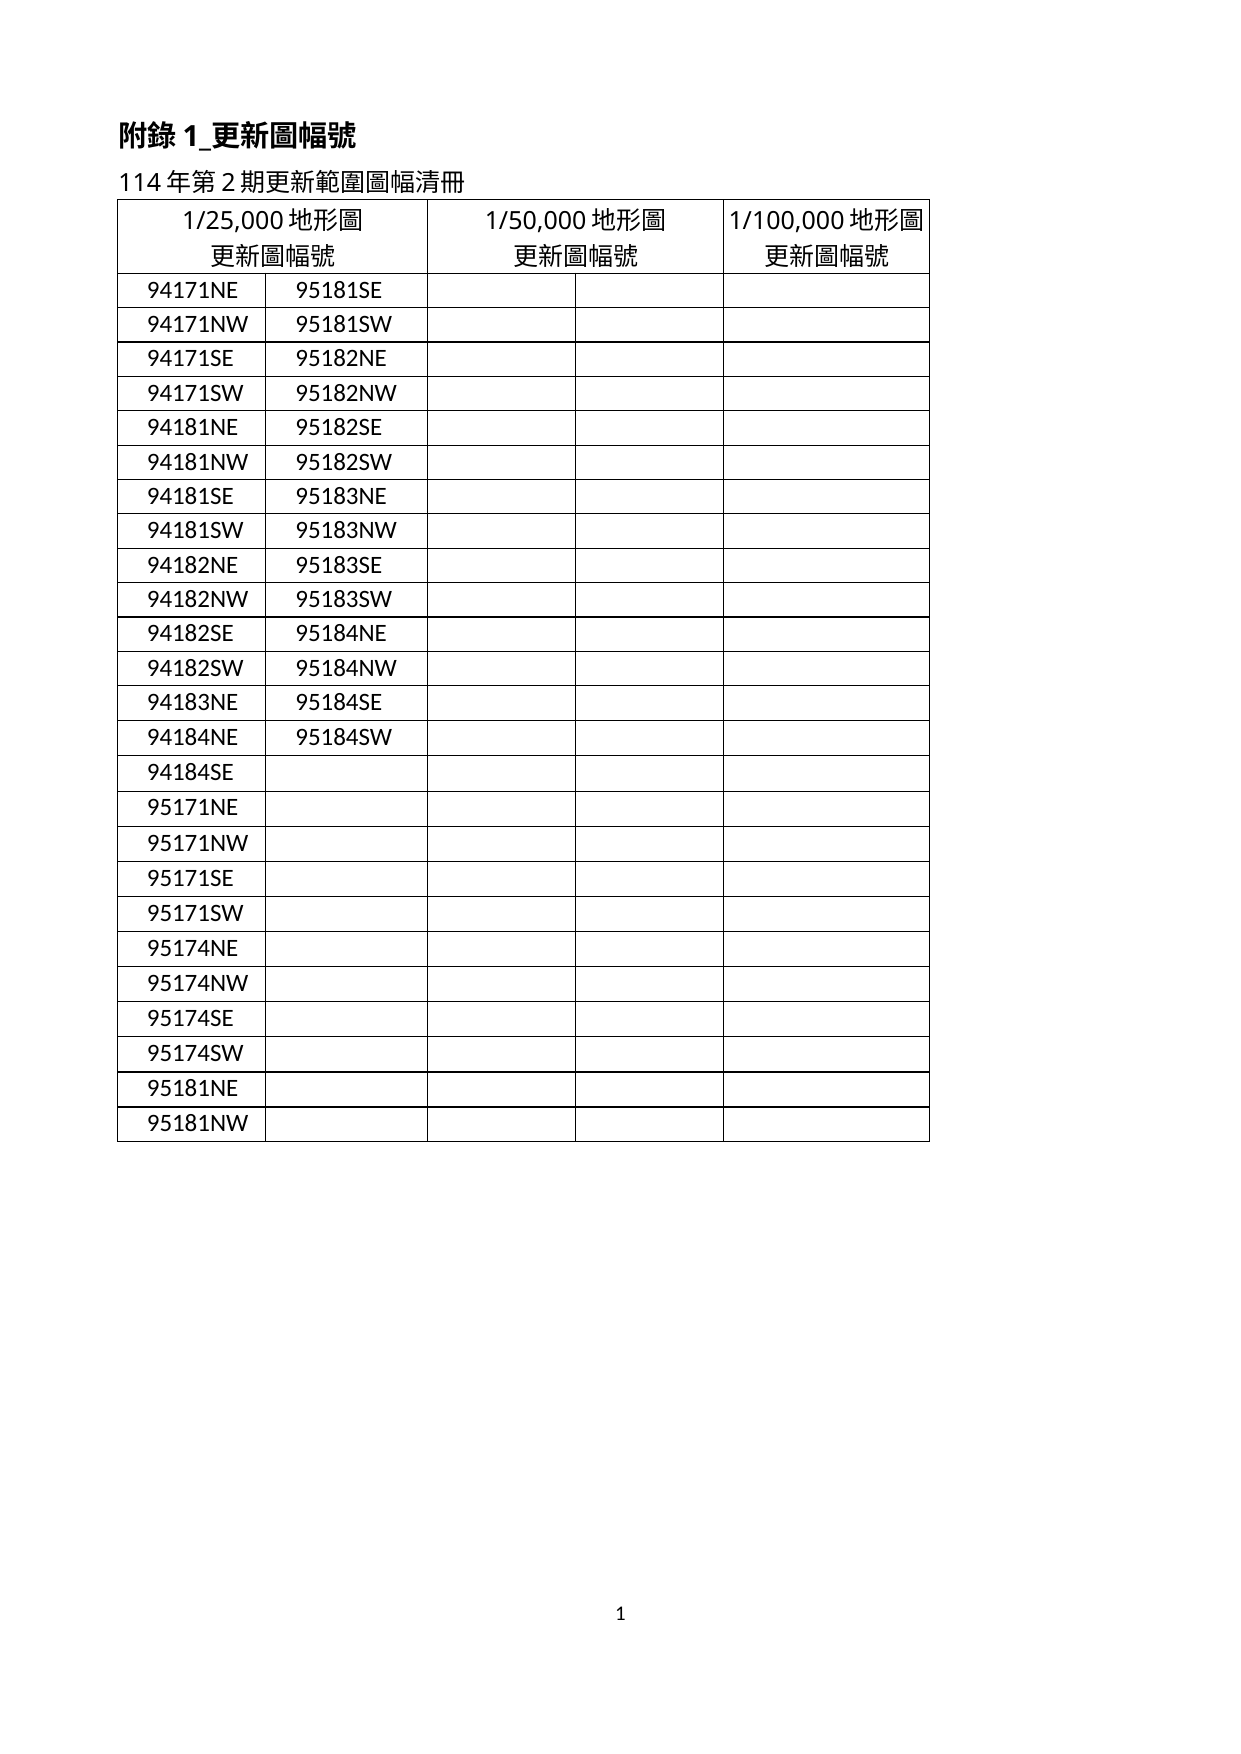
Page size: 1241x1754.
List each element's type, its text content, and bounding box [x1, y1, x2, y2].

table_cell 94171SE [118, 343, 265, 376]
table_cell [724, 343, 929, 376]
table_cell [576, 897, 723, 931]
table_cell [428, 721, 575, 755]
table_cell 95181SW [266, 308, 427, 341]
table_cell [724, 967, 929, 1001]
table_header 1/50,000地形圖 更新圖幅號 [428, 200, 723, 273]
table_cell 95171NE [118, 792, 265, 826]
table_cell [576, 1073, 723, 1106]
table_cell [724, 756, 929, 791]
table_cell 94182SW [118, 652, 265, 685]
table_cell 95182SE [266, 411, 427, 444]
table_cell [428, 967, 575, 1001]
table_cell [724, 480, 929, 513]
table_cell [428, 377, 575, 410]
table_cell [428, 308, 575, 341]
table_cell [724, 446, 929, 479]
table_cell [576, 377, 723, 410]
table_cell 95174SW [118, 1037, 265, 1071]
table_cell [576, 862, 723, 896]
table_cell [576, 549, 723, 582]
table_cell [576, 618, 723, 651]
table_cell [428, 549, 575, 582]
table_cell [428, 862, 575, 896]
table_cell [576, 967, 723, 1001]
table_cell [576, 1002, 723, 1036]
table_cell 95184SW [266, 721, 427, 755]
table_cell [428, 792, 575, 826]
table_cell [724, 308, 929, 341]
table_cell [724, 792, 929, 826]
table_cell [576, 343, 723, 376]
table_cell [576, 1037, 723, 1071]
table_cell 95171SW [118, 897, 265, 931]
table_cell [266, 1108, 427, 1141]
table_header 1/25,000地形圖 更新圖幅號 [118, 200, 427, 273]
table_cell 95174NW [118, 967, 265, 1001]
table_cell [266, 967, 427, 1001]
table_cell 95174SE [118, 1002, 265, 1036]
table_cell [576, 827, 723, 861]
table_cell 94181SE [118, 480, 265, 513]
table_cell [428, 343, 575, 376]
table_cell 94181SW [118, 514, 265, 548]
table_header 1/100,000地形圖 更新圖幅號 [724, 200, 929, 273]
table_cell 94171SW [118, 377, 265, 410]
table_cell [428, 514, 575, 548]
table_cell [428, 274, 575, 307]
table_cell [724, 583, 929, 616]
table_cell [266, 862, 427, 896]
table_cell [724, 514, 929, 548]
table_cell [724, 1037, 929, 1071]
table_cell [724, 652, 929, 685]
table_cell [576, 686, 723, 720]
table_cell [724, 377, 929, 410]
table_cell 94183NE [118, 686, 265, 720]
table_cell 95183SE [266, 549, 427, 582]
table_cell [266, 1073, 427, 1106]
table_cell [724, 411, 929, 444]
table_cell 95182NE [266, 343, 427, 376]
table_cell [576, 756, 723, 791]
table_cell 95171NW [118, 827, 265, 861]
table_cell [266, 932, 427, 966]
table_cell [428, 1108, 575, 1141]
table_cell 94184SE [118, 756, 265, 791]
table_cell [576, 308, 723, 341]
table_cell 95184SE [266, 686, 427, 720]
table_cell [428, 411, 575, 444]
table_cell 94181NW [118, 446, 265, 479]
table_cell [724, 1073, 929, 1106]
table_cell 95183NE [266, 480, 427, 513]
table_cell [724, 932, 929, 966]
table_cell [576, 792, 723, 826]
table_cell 94171NW [118, 308, 265, 341]
table_cell 95182SW [266, 446, 427, 479]
table_cell [724, 549, 929, 582]
table_cell [576, 1108, 723, 1141]
table_cell [576, 274, 723, 307]
table_cell [576, 411, 723, 444]
table_cell [724, 618, 929, 651]
table_cell 95183NW [266, 514, 427, 548]
table_cell [266, 1037, 427, 1071]
subtitle 附錄1_更新圖幅號 [118, 113, 1122, 155]
table_cell [428, 652, 575, 685]
table_cell [428, 756, 575, 791]
table_cell [428, 686, 575, 720]
table_cell [266, 756, 427, 791]
table_cell [428, 1037, 575, 1071]
table_cell 94171NE [118, 274, 265, 307]
table_cell 94181NE [118, 411, 265, 444]
text 114年第2期更新範圍圖幅清冊 [118, 163, 1122, 199]
table_cell [428, 1002, 575, 1036]
table_cell [724, 1002, 929, 1036]
table_cell [724, 721, 929, 755]
table_cell 95184NE [266, 618, 427, 651]
table_cell [428, 480, 575, 513]
table_cell 94182NW [118, 583, 265, 616]
table_cell [428, 446, 575, 479]
table_cell [576, 652, 723, 685]
table_cell [724, 897, 929, 931]
table_cell 95181NW [118, 1108, 265, 1141]
table_cell [266, 827, 427, 861]
table_cell 95183SW [266, 583, 427, 616]
table_cell [266, 1002, 427, 1036]
table_cell [266, 792, 427, 826]
table_cell [576, 446, 723, 479]
table_cell [428, 583, 575, 616]
table_cell [428, 827, 575, 861]
table_cell [576, 932, 723, 966]
table_cell 94182SE [118, 618, 265, 651]
table_cell 95181NE [118, 1073, 265, 1106]
table_cell [428, 897, 575, 931]
table_cell [428, 932, 575, 966]
table_cell 95181SE [266, 274, 427, 307]
table_cell [724, 862, 929, 896]
table_cell [428, 1073, 575, 1106]
table_cell 95171SE [118, 862, 265, 896]
table_cell [724, 827, 929, 861]
table_cell 95184NW [266, 652, 427, 685]
table_cell 94184NE [118, 721, 265, 755]
table_cell [576, 721, 723, 755]
table_cell [576, 480, 723, 513]
table_cell [576, 514, 723, 548]
table_cell [724, 1108, 929, 1141]
table_cell [576, 583, 723, 616]
table_cell [724, 686, 929, 720]
table_cell 94182NE [118, 549, 265, 582]
table_cell [266, 897, 427, 931]
table_cell 95182NW [266, 377, 427, 410]
table_cell [724, 274, 929, 307]
table_cell [428, 618, 575, 651]
table_cell 95174NE [118, 932, 265, 966]
